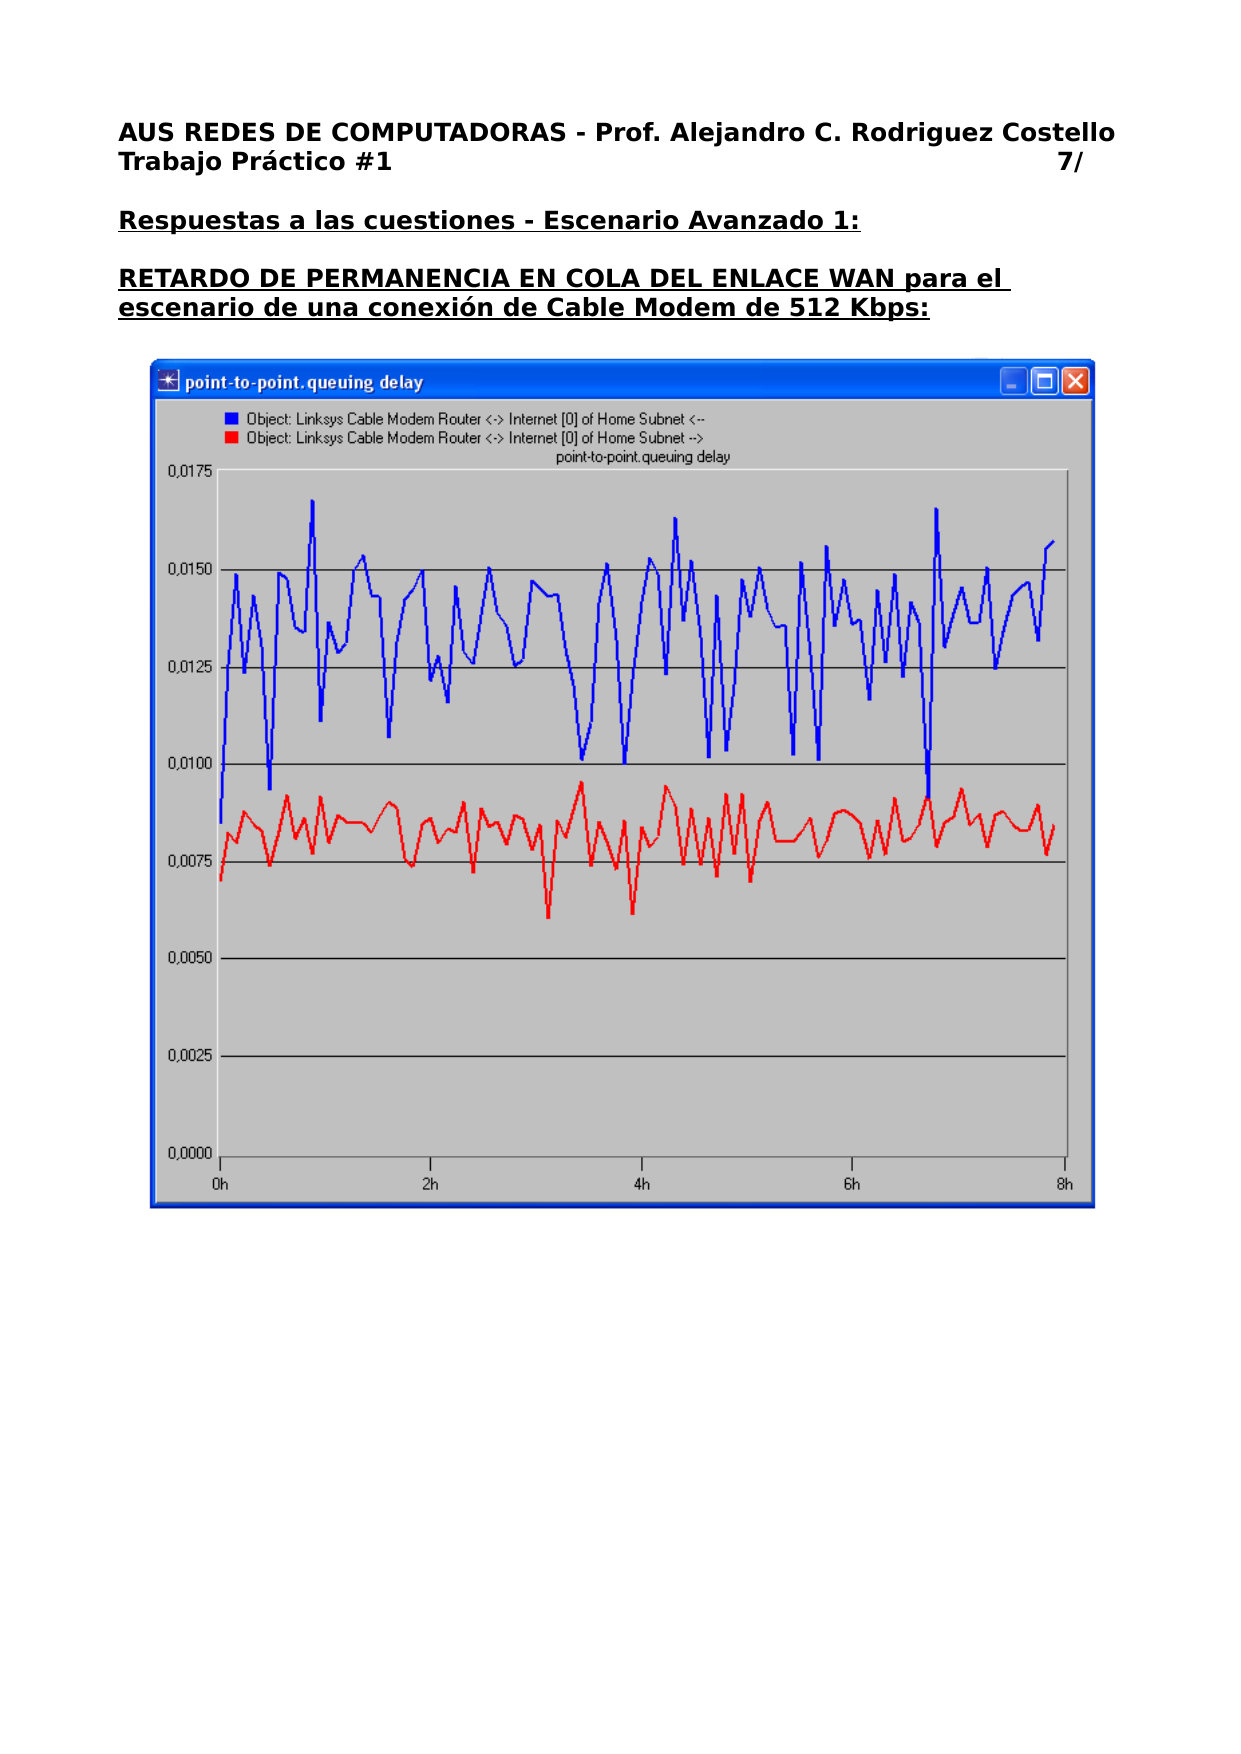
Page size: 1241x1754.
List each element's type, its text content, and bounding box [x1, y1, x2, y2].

picture [118, 351, 1122, 1222]
text RETARDO DE PERMANENCIA EN COLA DEL ENLACE WAN para el escenario de una conexión de Cable Modem de 512 Kbps: [118, 264, 1122, 323]
text Respuestas a las cuestiones - Escenario Avanzado 1: [118, 206, 1122, 235]
